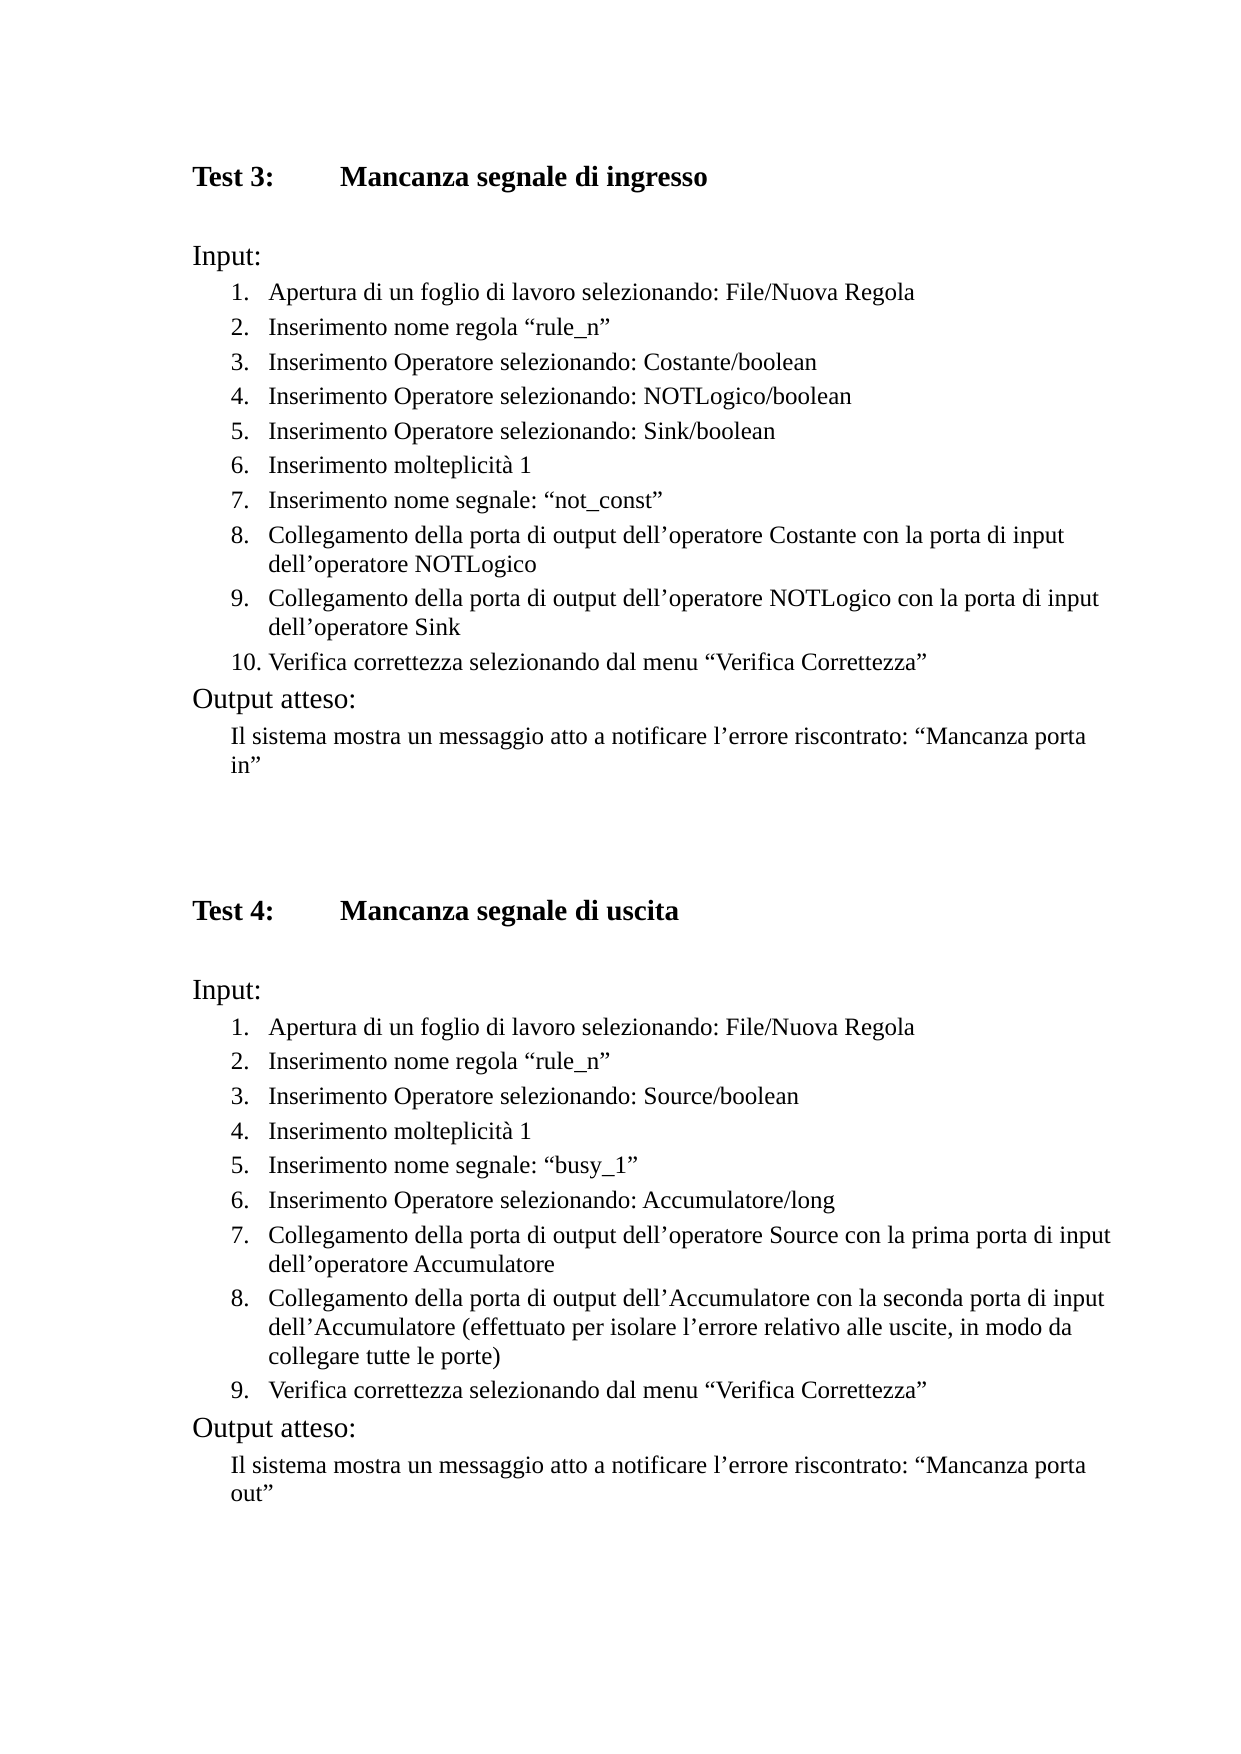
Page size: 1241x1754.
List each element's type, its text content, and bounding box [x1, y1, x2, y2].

text Output atteso: [192, 682, 1122, 715]
list Inserimento Operatore selezionando: Sink/boolean [231, 416, 1122, 445]
text Input: [118, 972, 1122, 1006]
list Inserimento Operatore selezionando: Costante/boolean [231, 347, 1122, 375]
list Inserimento Operatore selezionando: Source/boolean [231, 1081, 1122, 1110]
text Input: [118, 238, 1122, 271]
list Inserimento Operatore selezionando: NOTLogico/boolean [231, 381, 1122, 410]
list Collegamento della porta di output dell’operatore NOTLogico con la porta di input dell’operatore Sink [231, 583, 1122, 641]
text Test 4: Mancanza segnale di uscita [118, 893, 1122, 927]
list Collegamento della porta di output dell’Accumulatore con la seconda porta di input dell’Accumulatore (effettuato per isolare l’errore relativo alle uscite, in modo da collegare tutte le porte) [231, 1283, 1122, 1369]
list Apertura di un foglio di lavoro selezionando: File/Nuova Regola [231, 1012, 1122, 1041]
list Apertura di un foglio di lavoro selezionando: File/Nuova Regola [231, 277, 1122, 306]
list Verifica correttezza selezionando dal menu “Verifica Correttezza” [231, 1376, 1122, 1404]
list Inserimento Operatore selezionando: Accumulatore/long [231, 1185, 1122, 1214]
list Verifica correttezza selezionando dal menu “Verifica Correttezza” [231, 647, 1122, 676]
list Inserimento nome segnale: “busy_1” [231, 1151, 1122, 1179]
list Inserimento nome regola “rule_n” [231, 1046, 1122, 1075]
list Collegamento della porta di output dell’operatore Costante con la porta di input dell’operatore NOTLogico [231, 520, 1122, 577]
list Collegamento della porta di output dell’operatore Source con la prima porta di input dell’operatore Accumulatore [231, 1220, 1122, 1277]
text Il sistema mostra un messaggio atto a notificare l’errore riscontrato: “Mancanza porta in” [230, 721, 1122, 778]
text Il sistema mostra un messaggio atto a notificare l’errore riscontrato: “Mancanza porta out” [230, 1450, 1122, 1507]
list Inserimento molteplicità 1 [231, 1116, 1122, 1144]
text Output atteso: [192, 1410, 1122, 1444]
text Test 3: Mancanza segnale di ingresso [118, 159, 1122, 192]
list Inserimento nome regola “rule_n” [231, 312, 1122, 341]
list Inserimento nome segnale: “not_const” [231, 485, 1122, 514]
list Inserimento molteplicità 1 [231, 451, 1122, 479]
